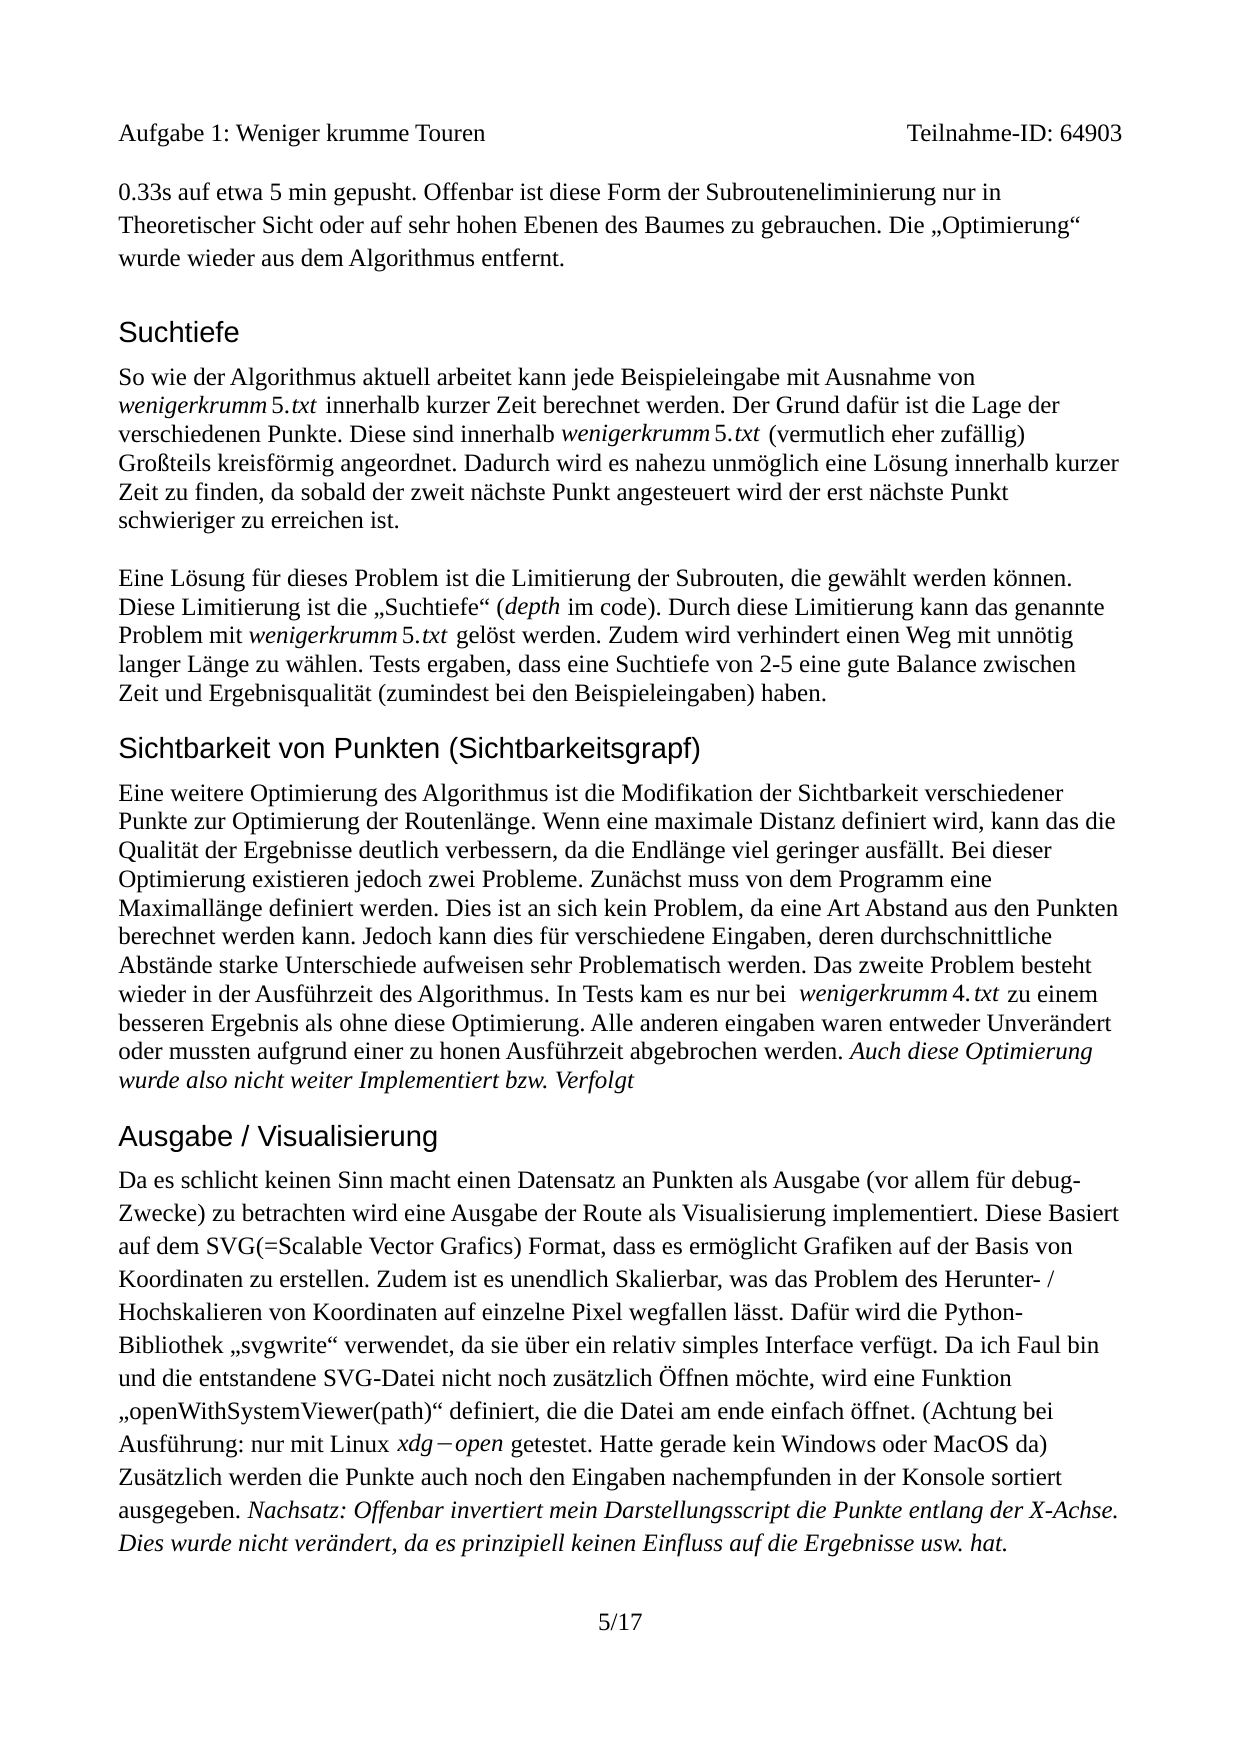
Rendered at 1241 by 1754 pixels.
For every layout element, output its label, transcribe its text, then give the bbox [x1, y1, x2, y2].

subtitle Sichtbarkeit von Punkten (Sichtbarkeitsgrapf) [118, 732, 1122, 765]
subtitle Ausgabe / Visualisierung [118, 1119, 1122, 1152]
text So wie der Algorithmus aktuell arbeitet kann jede Beispieleingabe mit Ausnahme von innerhalb kurzer Zeit berechnet werden. Der Grund dafür ist die Lage der verschiedenen Punkte. Diese sind innerhalb (vermutlich eher zufällig) Großteils kreisförmig angeordnet. Dadurch wird es nahezu unmöglich eine Lösung innerhalb kurzer Zeit zu finden, da sobald der zweit nächste Punkt angesteuert wird der erst nächste Punkt schwieriger zu erreichen ist. [118, 362, 1122, 534]
text 0.33s auf etwa 5 min gepusht. Offenbar ist diese Form der Subrouteneliminierung nur in Theoretischer Sicht oder auf sehr hohen Ebenen des Baumes zu gebrauchen. Die „Optimierung“ wurde wieder aus dem Algorithmus entfernt. [118, 177, 1122, 272]
text Eine weitere Optimierung des Algorithmus ist die Modifikation der Sichtbarkeit verschiedener Punkte zur Optimierung der Routenlänge. Wenn eine maximale Distanz definiert wird, kann das die Qualität der Ergebnisse deutlich verbessern, da die Endlänge viel geringer ausfällt. Bei dieser Optimierung existieren jedoch zwei Probleme. Zunächst muss von dem Programm eine Maximallänge definiert werden. Dies ist an sich kein Problem, da eine Art Abstand aus den Punkten berechnet werden kann. Jedoch kann dies für verschiedene Eingaben, deren durchschnittliche Abstände starke Unterschiede aufweisen sehr Problematisch werden. Das zweite Problem besteht wieder in der Ausführzeit des Algorithmus. In Tests kam es nur bei zu einem besseren Ergebnis als ohne diese Optimierung. Alle anderen eingaben waren entweder Unverändert oder mussten aufgrund einer zu honen Ausführzeit abgebrochen werden. Auch diese Optimierung wurde also nicht weiter Implementiert bzw. Verfolgt [118, 778, 1122, 1094]
text Da es schlicht keinen Sinn macht einen Datensatz an Punkten als Ausgabe (vor allem für debug-Zwecke) zu betrachten wird eine Ausgabe der Route als Visualisierung implementiert. Diese Basiert auf dem SVG(=Scalable Vector Grafics) Format, dass es ermöglicht Grafiken auf der Basis von Koordinaten zu erstellen. Zudem ist es unendlich Skalierbar, was das Problem des Herunter- / Hochskalieren von Koordinaten auf einzelne Pixel wegfallen lässt. Dafür wird die Python-Bibliothek „svgwrite“ verwendet, da sie über ein relativ simples Interface verfügt. Da ich Faul bin und die entstandene SVG-Datei nicht noch zusätzlich Öffnen möchte, wird eine Funktion „openWithSystemViewer(path)“ definiert, die die Datei am ende einfach öffnet. (Achtung bei Ausführung: nur mit Linux getestet. Hatte gerade kein Windows oder MacOS da) Zusätzlich werden die Punkte auch noch den Eingaben nachempfunden in der Konsole sortiert ausgegeben. Nachsatz: Offenbar invertiert mein Darstellungsscript die Punkte entlang der X-Achse. Dies wurde nicht verändert, da es prinzipiell keinen Einfluss auf die Ergebnisse usw. hat. [118, 1165, 1122, 1557]
subtitle Suchtiefe [118, 316, 1122, 349]
text Eine Lösung für dieses Problem ist die Limitierung der Subrouten, die gewählt werden können. Diese Limitierung ist die „Suchtiefe“ ( im code). Durch diese Limitierung kann das genannte Problem mit gelöst werden. Zudem wird verhindert einen Weg mit unnötig langer Länge zu wählen. Tests ergaben, dass eine Suchtiefe von 2-5 eine gute Balance zwischen Zeit und Ergebnisqualität (zumindest bei den Beispieleingaben) haben. [118, 563, 1122, 707]
